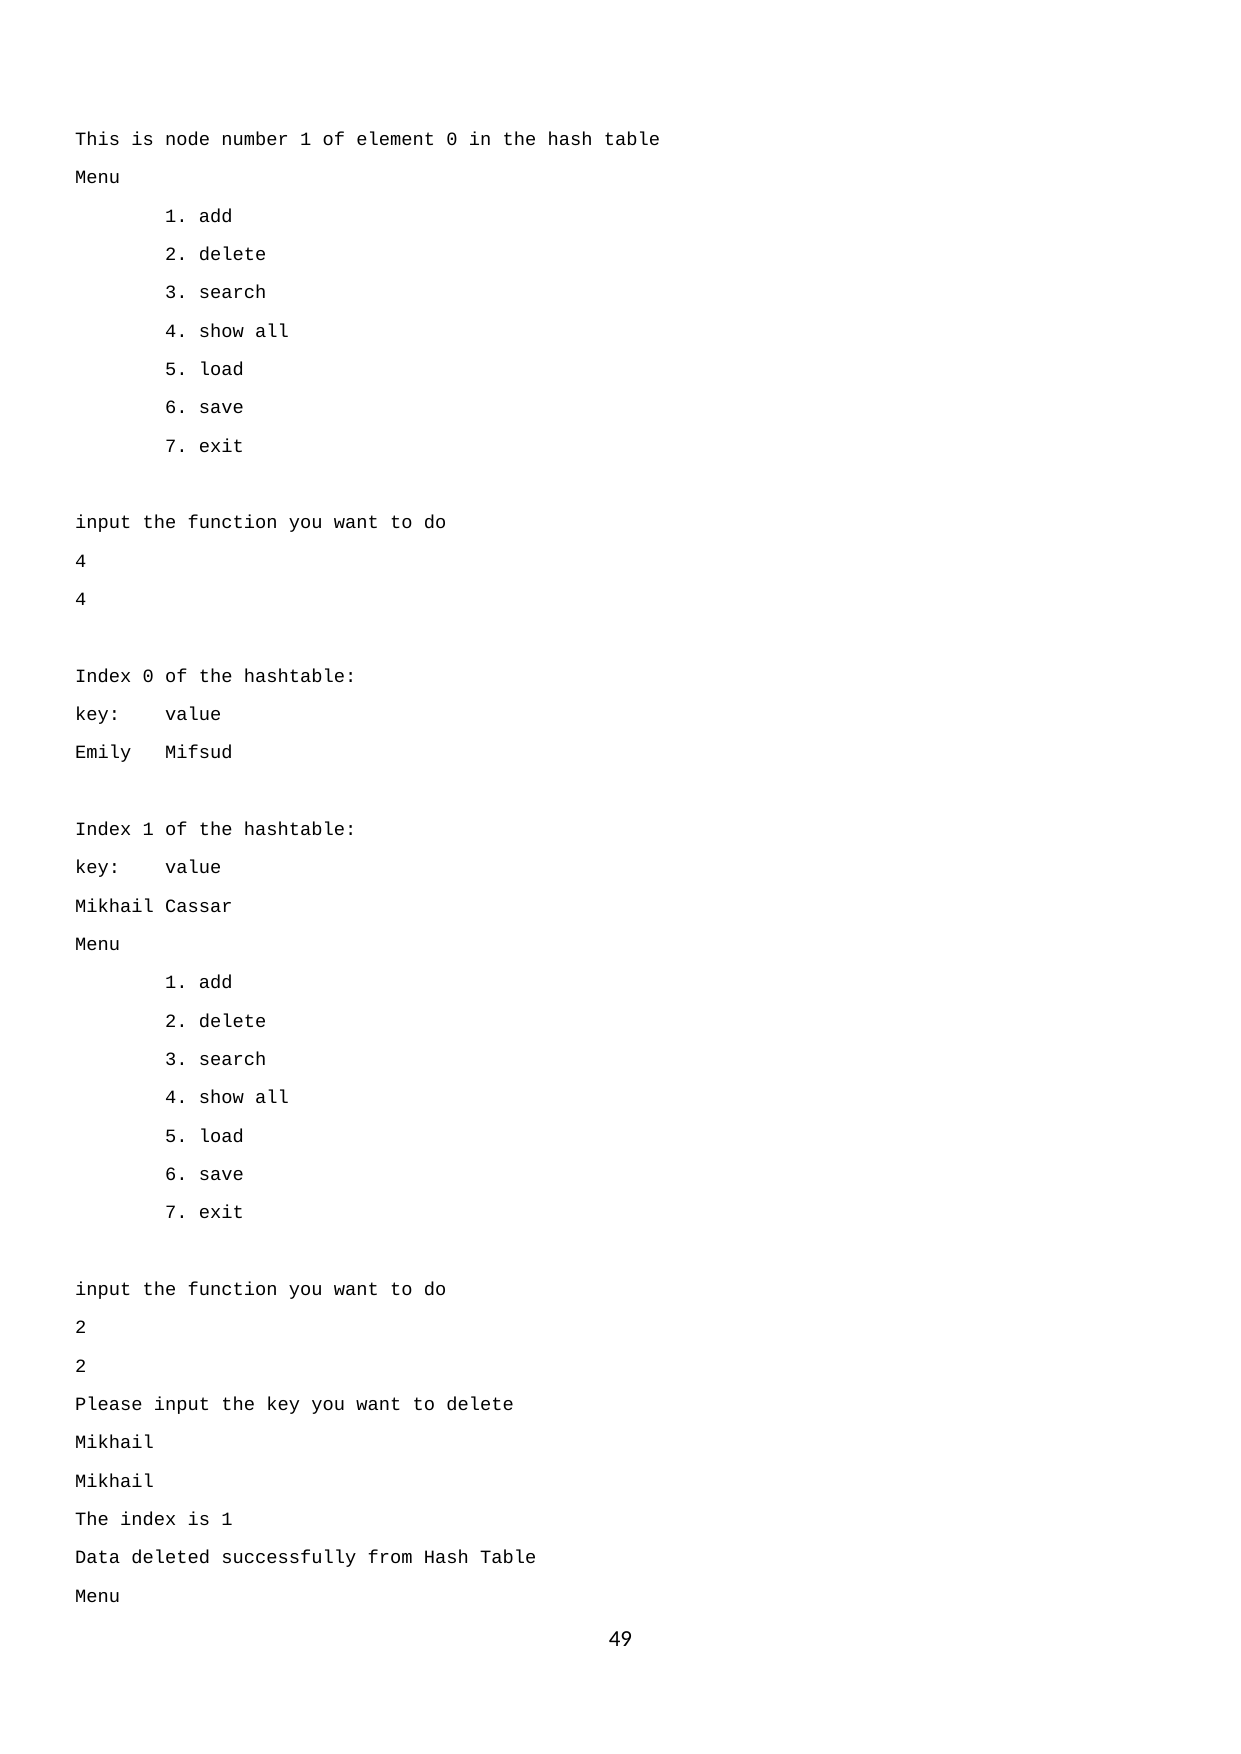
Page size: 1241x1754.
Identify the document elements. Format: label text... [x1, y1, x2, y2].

text 4 [75, 551, 1165, 573]
text Mikhail [75, 1471, 1165, 1493]
text 2. delete [75, 245, 1165, 266]
text 7. exit [75, 436, 1165, 458]
text 6. save [75, 1165, 1165, 1186]
text Index 0 of the hashtable: [75, 666, 1165, 688]
text 3. search [75, 283, 1165, 304]
text 2 [75, 1356, 1165, 1378]
text 5. load [75, 360, 1165, 381]
text Data deleted successfully from Hash Table [75, 1548, 1165, 1569]
text Index 1 of the hashtable: [75, 820, 1165, 841]
text Mikhail [75, 1433, 1165, 1454]
text Mikhail Cassar [75, 896, 1165, 918]
text 6. save [75, 398, 1165, 419]
text Menu [75, 1586, 1165, 1608]
text 3. search [75, 1050, 1165, 1071]
text 2 [75, 1318, 1165, 1339]
text The index is 1 [75, 1510, 1165, 1531]
text 7. exit [75, 1203, 1165, 1224]
text key: value [75, 705, 1165, 726]
text 4 [75, 590, 1165, 611]
text key: value [75, 858, 1165, 879]
text 2. delete [75, 1011, 1165, 1033]
text Please input the key you want to delete [75, 1395, 1165, 1416]
text 4. show all [75, 1088, 1165, 1109]
text 4. show all [75, 321, 1165, 343]
text Menu [75, 935, 1165, 956]
text Emily Mifsud [75, 743, 1165, 764]
text 1. add [75, 206, 1165, 228]
text 5. load [75, 1126, 1165, 1148]
text This is node number 1 of element 0 in the hash table [75, 130, 1165, 151]
text 1. add [75, 973, 1165, 994]
text Menu [75, 168, 1165, 189]
text input the function you want to do [75, 1280, 1165, 1301]
text input the function you want to do [75, 513, 1165, 534]
